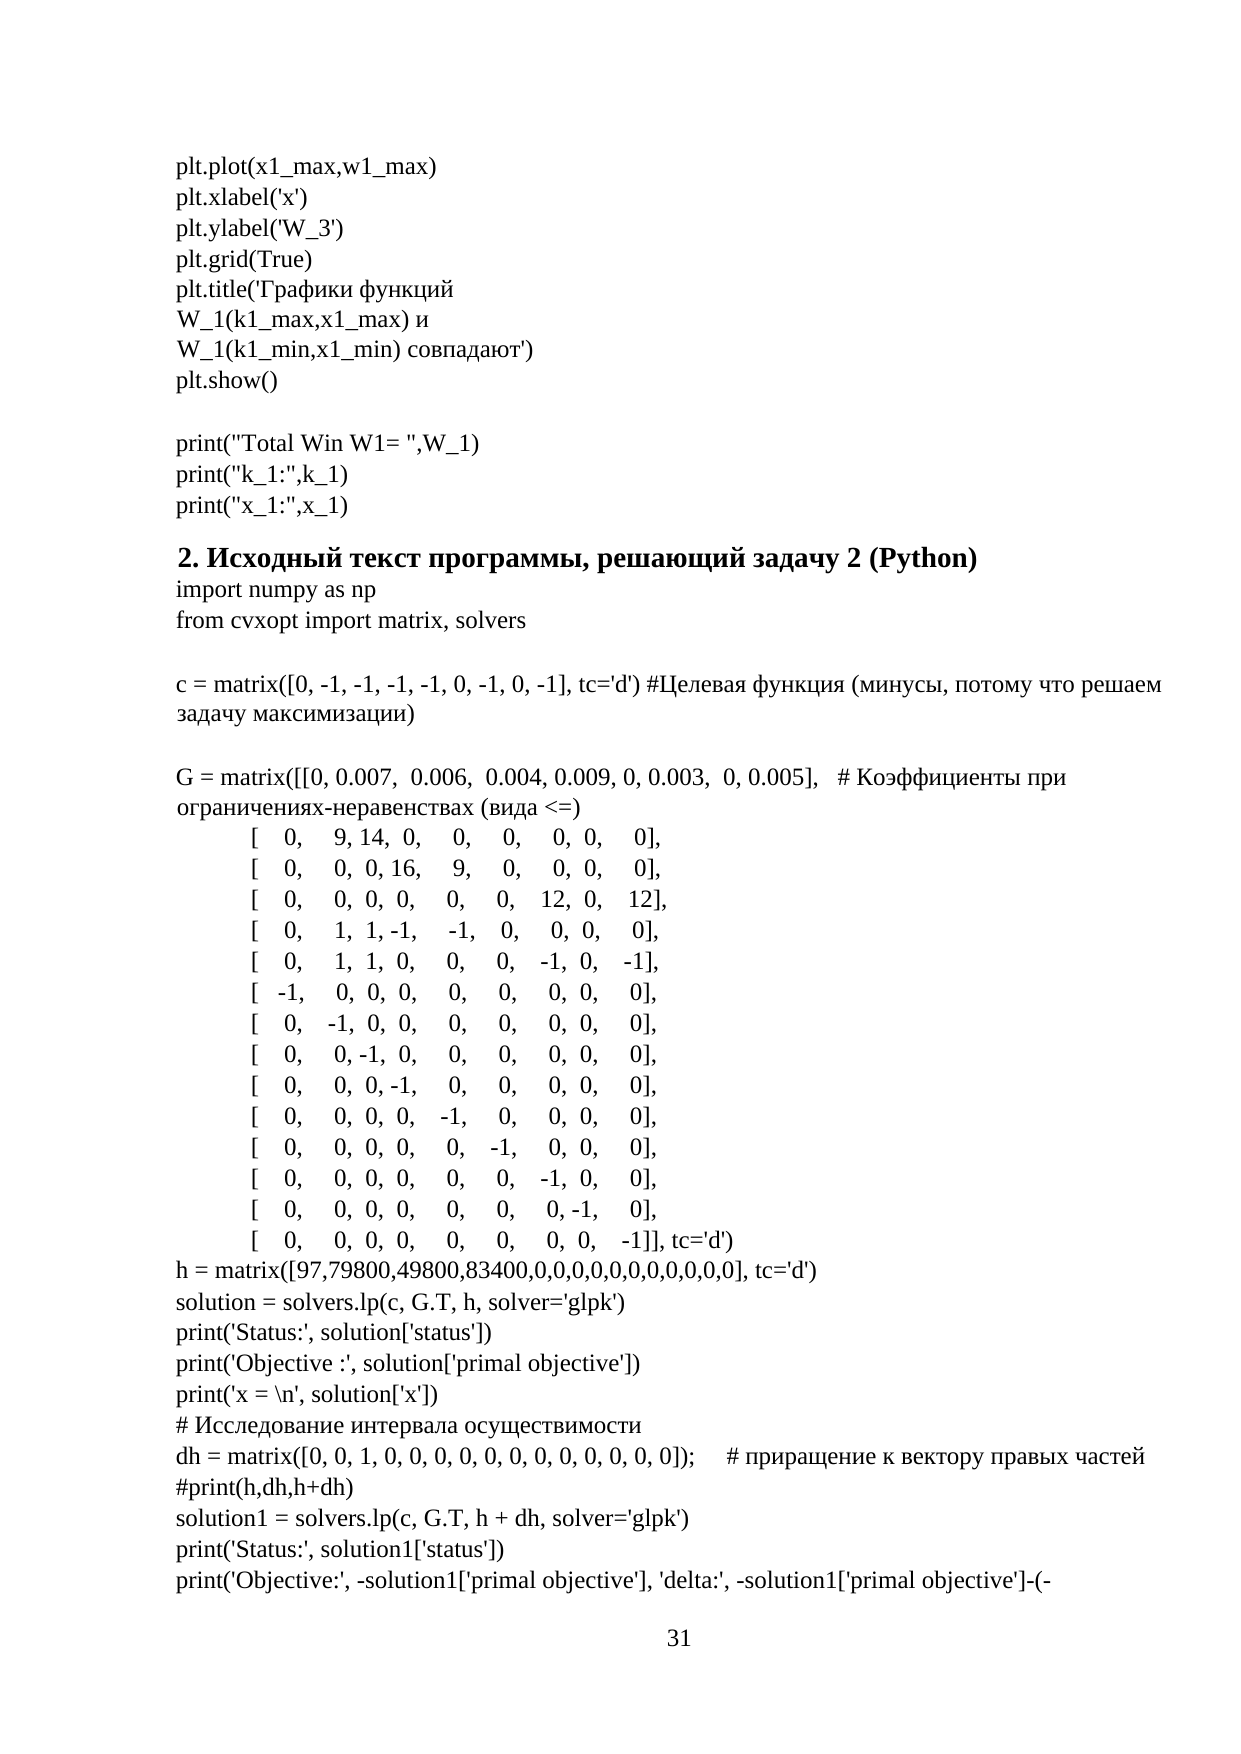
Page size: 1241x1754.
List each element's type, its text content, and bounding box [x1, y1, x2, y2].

text print('Status:', solution['status']) [176, 1317, 1181, 1346]
text [ -1, 0, 0, 0, 0, 0, 0, 0, 0], [176, 977, 1181, 1006]
text [ 0, 0, 0, 0, 0, 0, 0, -1, 0], [176, 1194, 1181, 1222]
text #print(h,dh,h+dh) [176, 1472, 1181, 1501]
text plt.ylabel('W_3') [176, 213, 567, 241]
text print('Objective:', -solution1['primal objective'], 'delta:', -solution1['primal objective']-(- [176, 1565, 1181, 1594]
text print('x = \n', solution['x']) [176, 1379, 1181, 1408]
text print("x_1:",x_1) [176, 490, 567, 519]
text [ 0, 0, 0, 0, 0, 0, 0, 0, -1]], tc='d') [176, 1225, 1181, 1253]
text G = matrix([[0, 0.007, 0.006, 0.004, 0.009, 0, 0.003, 0, 0.005], # Коэффициенты при ограничениях-неравенствах (вида <=) [176, 762, 1181, 820]
text print("Total Win W1= ",W_1) [176, 428, 567, 457]
text [ 0, 0, 0, 0, 0, 0, 12, 0, 12], [176, 884, 1181, 913]
text [ 0, 0, 0, 16, 9, 0, 0, 0, 0], [176, 853, 1181, 882]
text print("k_1:",k_1) [176, 459, 567, 488]
text from cvxopt import matrix, solvers [176, 605, 1181, 634]
text [ 0, -1, 0, 0, 0, 0, 0, 0, 0], [176, 1008, 1181, 1037]
text plt.plot(x1_max,w1_max) [176, 151, 567, 179]
subtitle 2. Исходный текст программы, решающий задачу 2 (Python) [177, 541, 1181, 574]
text h = matrix([97,79800,49800,83400,0,0,0,0,0,0,0,0,0,0,0], tc='d') [176, 1256, 1181, 1284]
text plt.grid(True) [176, 244, 567, 272]
text plt.show() [176, 365, 567, 393]
text solution = solvers.lp(c, G.T, h, solver='glpk') [176, 1287, 1181, 1315]
text print('Objective :', solution['primal objective']) [176, 1348, 1181, 1377]
text [ 0, 1, 1, 0, 0, 0, -1, 0, -1], [176, 946, 1181, 975]
text [ 0, 0, -1, 0, 0, 0, 0, 0, 0], [176, 1039, 1181, 1068]
text [ 0, 0, 0, -1, 0, 0, 0, 0, 0], [176, 1070, 1181, 1099]
text [ 0, 0, 0, 0, 0, 0, -1, 0, 0], [176, 1163, 1181, 1192]
text plt.xlabel('x') [176, 182, 567, 211]
text [ 0, 1, 1, -1, -1, 0, 0, 0, 0], [176, 915, 1181, 944]
text [ 0, 0, 0, 0, -1, 0, 0, 0, 0], [176, 1101, 1181, 1130]
text [ 0, 0, 0, 0, 0, -1, 0, 0, 0], [176, 1132, 1181, 1161]
text plt.title('Графики функций W_1(k1_max,x1_max) и W_1(k1_min,x1_min) совпадают') [176, 274, 567, 362]
text print('Status:', solution1['status']) [176, 1534, 1181, 1563]
text import numpy as np [176, 574, 1181, 603]
text # Исследование интервала осуществимости [176, 1410, 1181, 1439]
text solution1 = solvers.lp(c, G.T, h + dh, solver='glpk') [176, 1503, 1181, 1532]
text [ 0, 9, 14, 0, 0, 0, 0, 0, 0], [176, 822, 1181, 851]
text dh = matrix([0, 0, 1, 0, 0, 0, 0, 0, 0, 0, 0, 0, 0, 0, 0]); # приращение к вектору правых частей [176, 1441, 1181, 1470]
text c = matrix([0, -1, -1, -1, -1, 0, -1, 0, -1], tc='d') #Целевая функция (минусы, потому что решаем задачу максимизации) [176, 669, 1181, 727]
